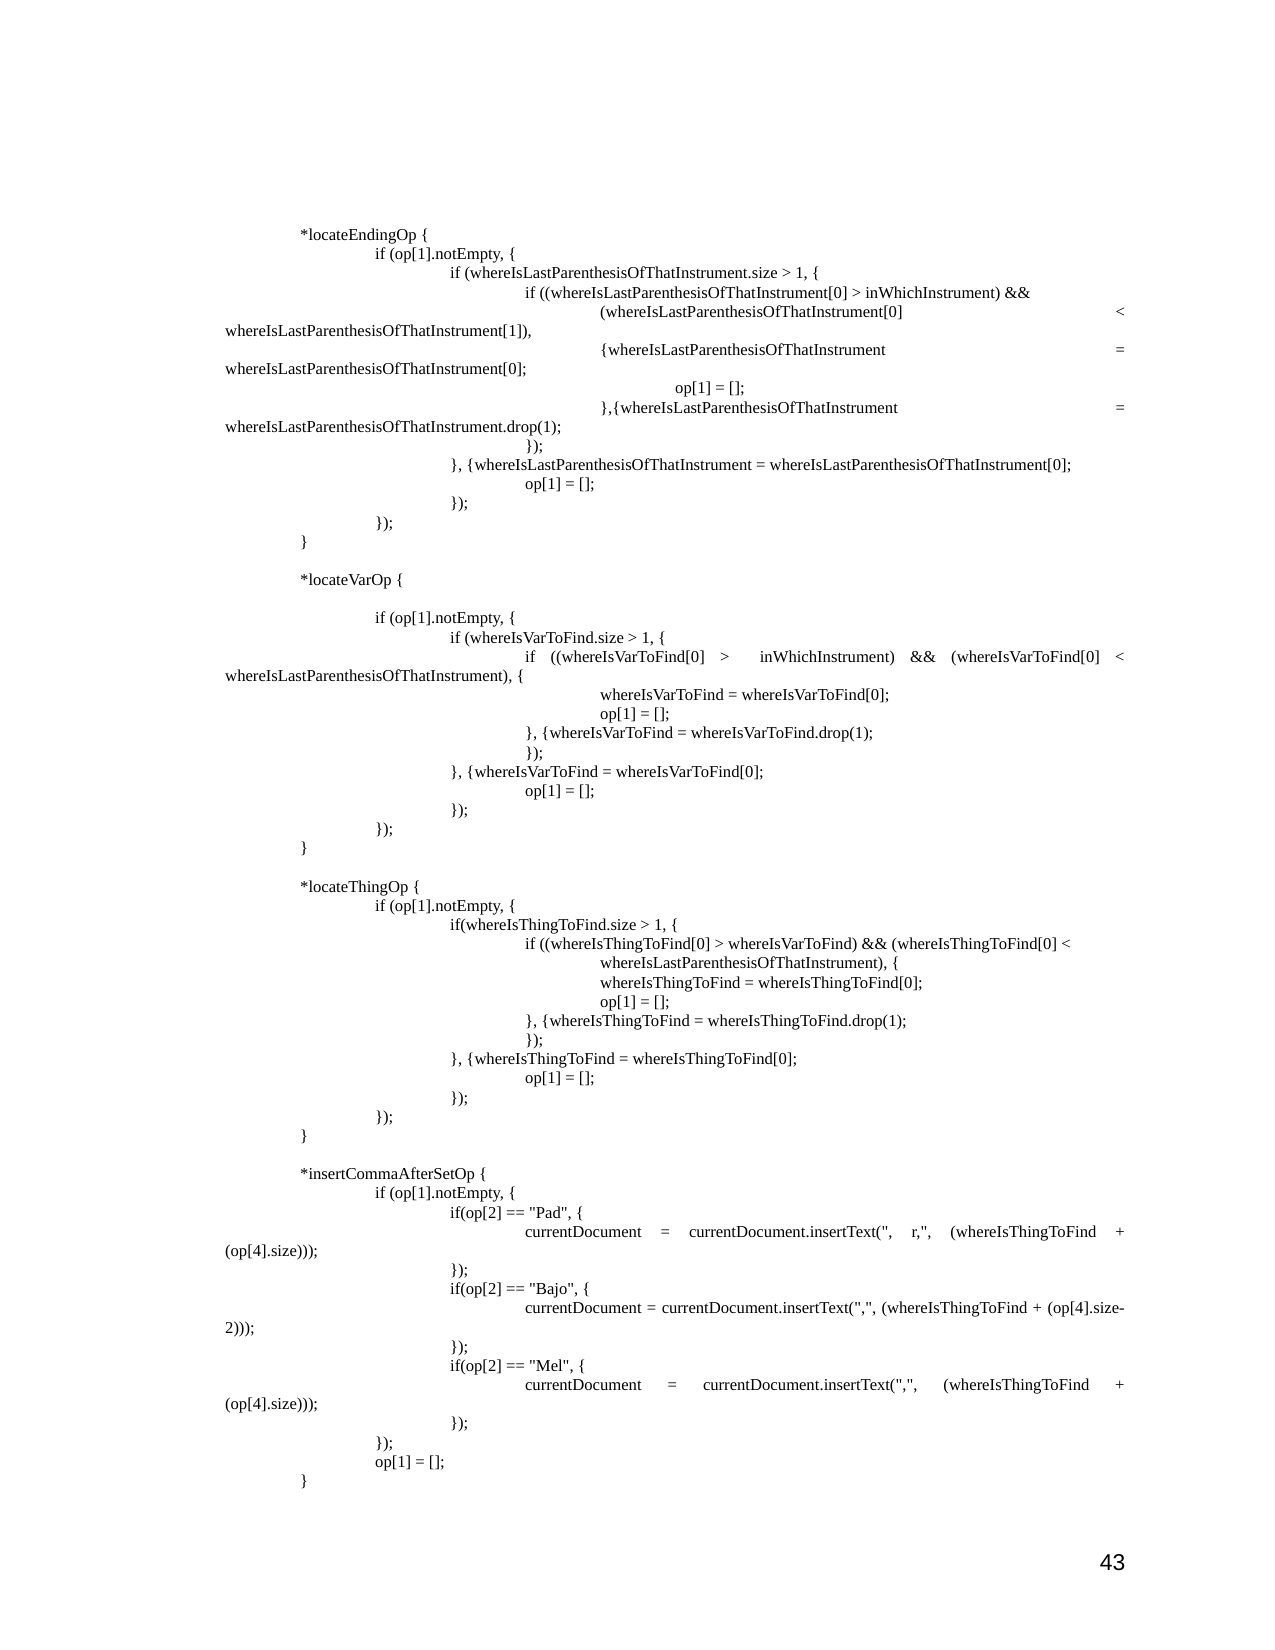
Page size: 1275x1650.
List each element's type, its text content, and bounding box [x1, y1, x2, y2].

text if(op[2] == "Mel", { [225, 1356, 1125, 1375]
text }, {whereIsThingToFind = whereIsThingToFind[0]; [225, 1049, 1125, 1068]
text } [225, 838, 1125, 857]
text whereIsVarToFind = whereIsVarToFind[0]; [225, 685, 1125, 704]
text if ((whereIsVarToFind[0] > inWhichInstrument) && (whereIsVarToFind[0] < whereIsLastParenthesisOfThatInstrument), { [225, 647, 1125, 685]
text whereIsThingToFind = whereIsThingToFind[0]; [225, 972, 1125, 992]
text }); [225, 512, 1125, 532]
text }); [225, 1413, 1125, 1432]
text op[1] = []; [225, 378, 1125, 397]
text *locateVarOp { [225, 570, 1125, 589]
text currentDocument = currentDocument.insertText(",", (whereIsThingToFind + (op[4].size-2))); [225, 1298, 1125, 1337]
text op[1] = []; [225, 1068, 1125, 1087]
text }); [225, 436, 1125, 455]
text }); [225, 819, 1125, 838]
text }); [225, 1107, 1125, 1126]
text if ((whereIsLastParenthesisOfThatInstrument[0] > inWhichInstrument) && [225, 282, 1125, 302]
text if (whereIsVarToFind.size > 1, { [225, 627, 1125, 647]
text }); [225, 1030, 1125, 1049]
text currentDocument = currentDocument.insertText(",", (whereIsThingToFind + (op[4].size))); [225, 1375, 1125, 1413]
text },{whereIsLastParenthesisOfThatInstrument = whereIsLastParenthesisOfThatInstrument.drop(1); [225, 397, 1125, 436]
text }); [225, 1087, 1125, 1107]
text op[1] = []; [225, 704, 1125, 723]
text {whereIsLastParenthesisOfThatInstrument = whereIsLastParenthesisOfThatInstrument[0]; [225, 340, 1125, 378]
text *locateEndingOp { [225, 225, 1125, 244]
text currentDocument = currentDocument.insertText(", r,", (whereIsThingToFind + (op[4].size))); [225, 1222, 1125, 1260]
text }, {whereIsLastParenthesisOfThatInstrument = whereIsLastParenthesisOfThatInstrument[0]; [225, 455, 1125, 474]
text if (op[1].notEmpty, { [225, 608, 1125, 627]
text if (op[1].notEmpty, { [225, 896, 1125, 915]
text }); [225, 1432, 1125, 1452]
text *locateThingOp { [225, 877, 1125, 896]
text }); [225, 742, 1125, 762]
text } [225, 1471, 1125, 1490]
text } [225, 532, 1125, 551]
text }, {whereIsVarToFind = whereIsVarToFind[0]; [225, 762, 1125, 781]
text } [225, 1126, 1125, 1145]
text }); [225, 1337, 1125, 1356]
text }, {whereIsVarToFind = whereIsVarToFind.drop(1); [225, 723, 1125, 742]
text }); [225, 800, 1125, 819]
text if(op[2] == "Bajo", { [225, 1279, 1125, 1298]
text op[1] = []; [225, 781, 1125, 800]
text op[1] = []; [225, 474, 1125, 493]
text *insertCommaAfterSetOp { [225, 1164, 1125, 1183]
text if ((whereIsThingToFind[0] > whereIsVarToFind) && (whereIsThingToFind[0] < [225, 934, 1125, 953]
text (whereIsLastParenthesisOfThatInstrument[0] < whereIsLastParenthesisOfThatInstrument[1]), [225, 302, 1125, 340]
text op[1] = []; [225, 1452, 1125, 1471]
text op[1] = []; [225, 992, 1125, 1011]
text }); [225, 493, 1125, 512]
text if (whereIsLastParenthesisOfThatInstrument.size > 1, { [225, 263, 1125, 282]
text }, {whereIsThingToFind = whereIsThingToFind.drop(1); [225, 1011, 1125, 1030]
text if (op[1].notEmpty, { [225, 244, 1125, 263]
text }); [225, 1260, 1125, 1279]
text if(whereIsThingToFind.size > 1, { [225, 915, 1125, 934]
text if (op[1].notEmpty, { [225, 1183, 1125, 1202]
text whereIsLastParenthesisOfThatInstrument), { [225, 953, 1125, 972]
text if(op[2] == "Pad", { [225, 1202, 1125, 1222]
